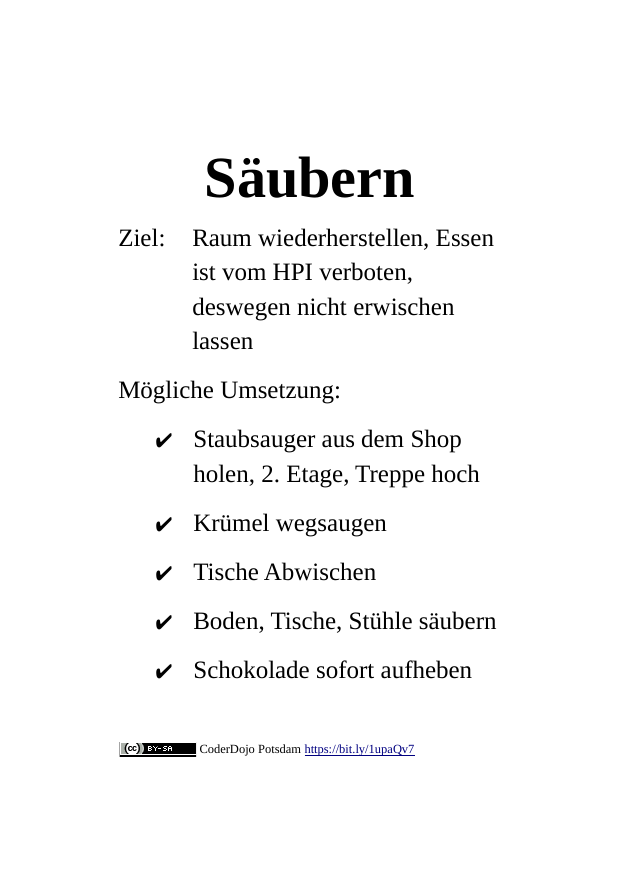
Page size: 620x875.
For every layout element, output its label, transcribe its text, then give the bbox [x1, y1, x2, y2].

title Säubern [118, 143, 501, 210]
picture [119, 742, 197, 757]
list Tische Abwischen [156, 557, 501, 586]
list Boden, Tische, Stühle säubern [156, 606, 501, 635]
list Staubsauger aus dem Shop holen, 2. Etage, Treppe hoch [156, 424, 501, 487]
text Mögliche Umsetzung: [118, 375, 501, 404]
text Ziel: Raum wiederherstellen, Essen ist vom HPI verboten, deswegen nicht erwischen lassen [118, 223, 501, 355]
list Schokolade sofort aufheben [156, 655, 501, 684]
list Krümel wegsaugen [156, 508, 501, 537]
